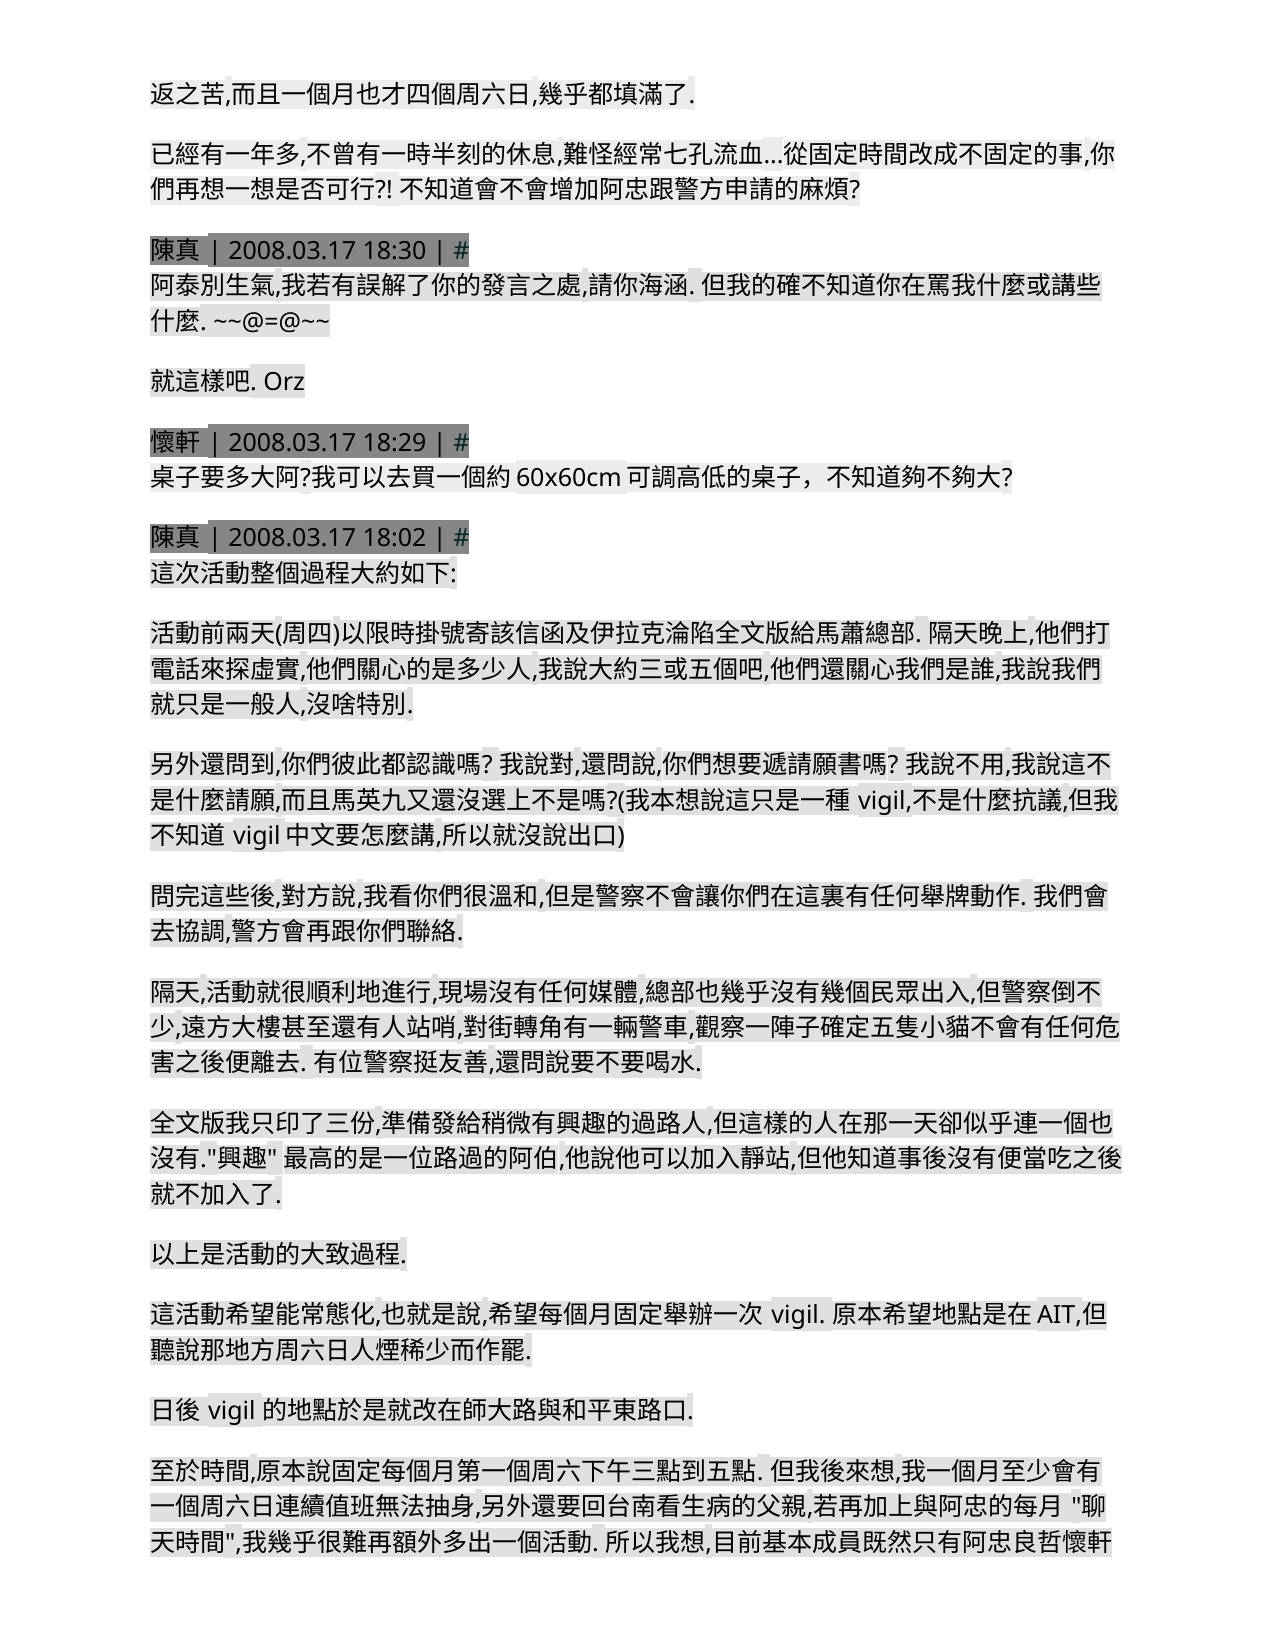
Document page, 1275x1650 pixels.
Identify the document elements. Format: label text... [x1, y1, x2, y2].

text 陳真 | 2008.03.17 18:02 | # [150, 519, 1125, 554]
text 這活動希望能常態化,也就是說,希望每個月固定舉辦一次 vigil. 原本希望地點是在AIT,但聽說那地方周六日人煙稀少而作罷. [150, 1296, 1125, 1367]
text 全文版我只印了三份,準備發給稍微有興趣的過路人,但這樣的人在那一天卻似乎連一個也沒有."興趣" 最高的是一位路過的阿伯,他說他可以加入靜站,但他知道事後沒有便當吃之後就不加入了. [150, 1104, 1125, 1210]
text 懷軒 | 2008.03.17 18:29 | # [150, 423, 1125, 458]
text 就這樣吧. Orz [150, 362, 1125, 398]
text 另外還問到,你們彼此都認識嗎? 我說對,還問說,你們想要遞請願書嗎? 我說不用,我說這不是什麼請願,而且馬英九又還沒選上不是嗎?(我本想說這只是一種 vigil,不是什麼抗議,但我不知道 vigil中文要怎麼講,所以就沒說出口) [150, 746, 1125, 852]
text 問完這些後,對方說,我看你們很溫和,但是警察不會讓你們在這裏有任何舉牌動作. 我們會去協調,警方會再跟你們聯絡. [150, 877, 1125, 948]
text 日後 vigil 的地點於是就改在師大路與和平東路口. [150, 1392, 1125, 1427]
text 已經有一年多,不曾有一時半刻的休息,難怪經常七孔流血...從固定時間改成不固定的事,你們再想一想是否可行?! 不知道會不會增加阿忠跟警方申請的麻煩? [150, 135, 1125, 206]
text 返之苦,而且一個月也才四個周六日,幾乎都填滿了. [150, 75, 1125, 110]
text 桌子要多大阿?我可以去買一個約60x60cm可調高低的桌子，不知道夠不夠大? [150, 458, 1125, 494]
text 以上是活動的大致過程. [150, 1235, 1125, 1271]
text 隔天,活動就很順利地進行,現場沒有任何媒體,總部也幾乎沒有幾個民眾出入,但警察倒不少,遠方大樓甚至還有人站哨,對街轉角有一輛警車,觀察一陣子確定五隻小貓不會有任何危害之後便離去. 有位警察挺友善,還問說要不要喝水. [150, 973, 1125, 1079]
text 至於時間,原本說固定每個月第一個周六下午三點到五點. 但我後來想,我一個月至少會有一個周六日連續值班無法抽身,另外還要回台南看生病的父親,若再加上與阿忠的每月 "聊天時間",我幾乎很難再額外多出一個活動. 所以我想,目前基本成員既然只有阿忠良哲懷軒 [150, 1452, 1125, 1558]
text 活動前兩天(周四)以限時掛號寄該信函及伊拉克淪陷全文版給馬蕭總部. 隔天晚上,他們打電話來探虛實,他們關心的是多少人,我說大約三或五個吧,他們還關心我們是誰,我說我們就只是一般人,沒啥特別. [150, 614, 1125, 721]
text 陳真 | 2008.03.17 18:30 | # [150, 231, 1125, 267]
text 阿泰別生氣,我若有誤解了你的發言之處,請你海涵. 但我的確不知道你在罵我什麼或講些什麼. ~~@=@~~ [150, 267, 1125, 337]
text 這次活動整個過程大約如下: [150, 554, 1125, 589]
